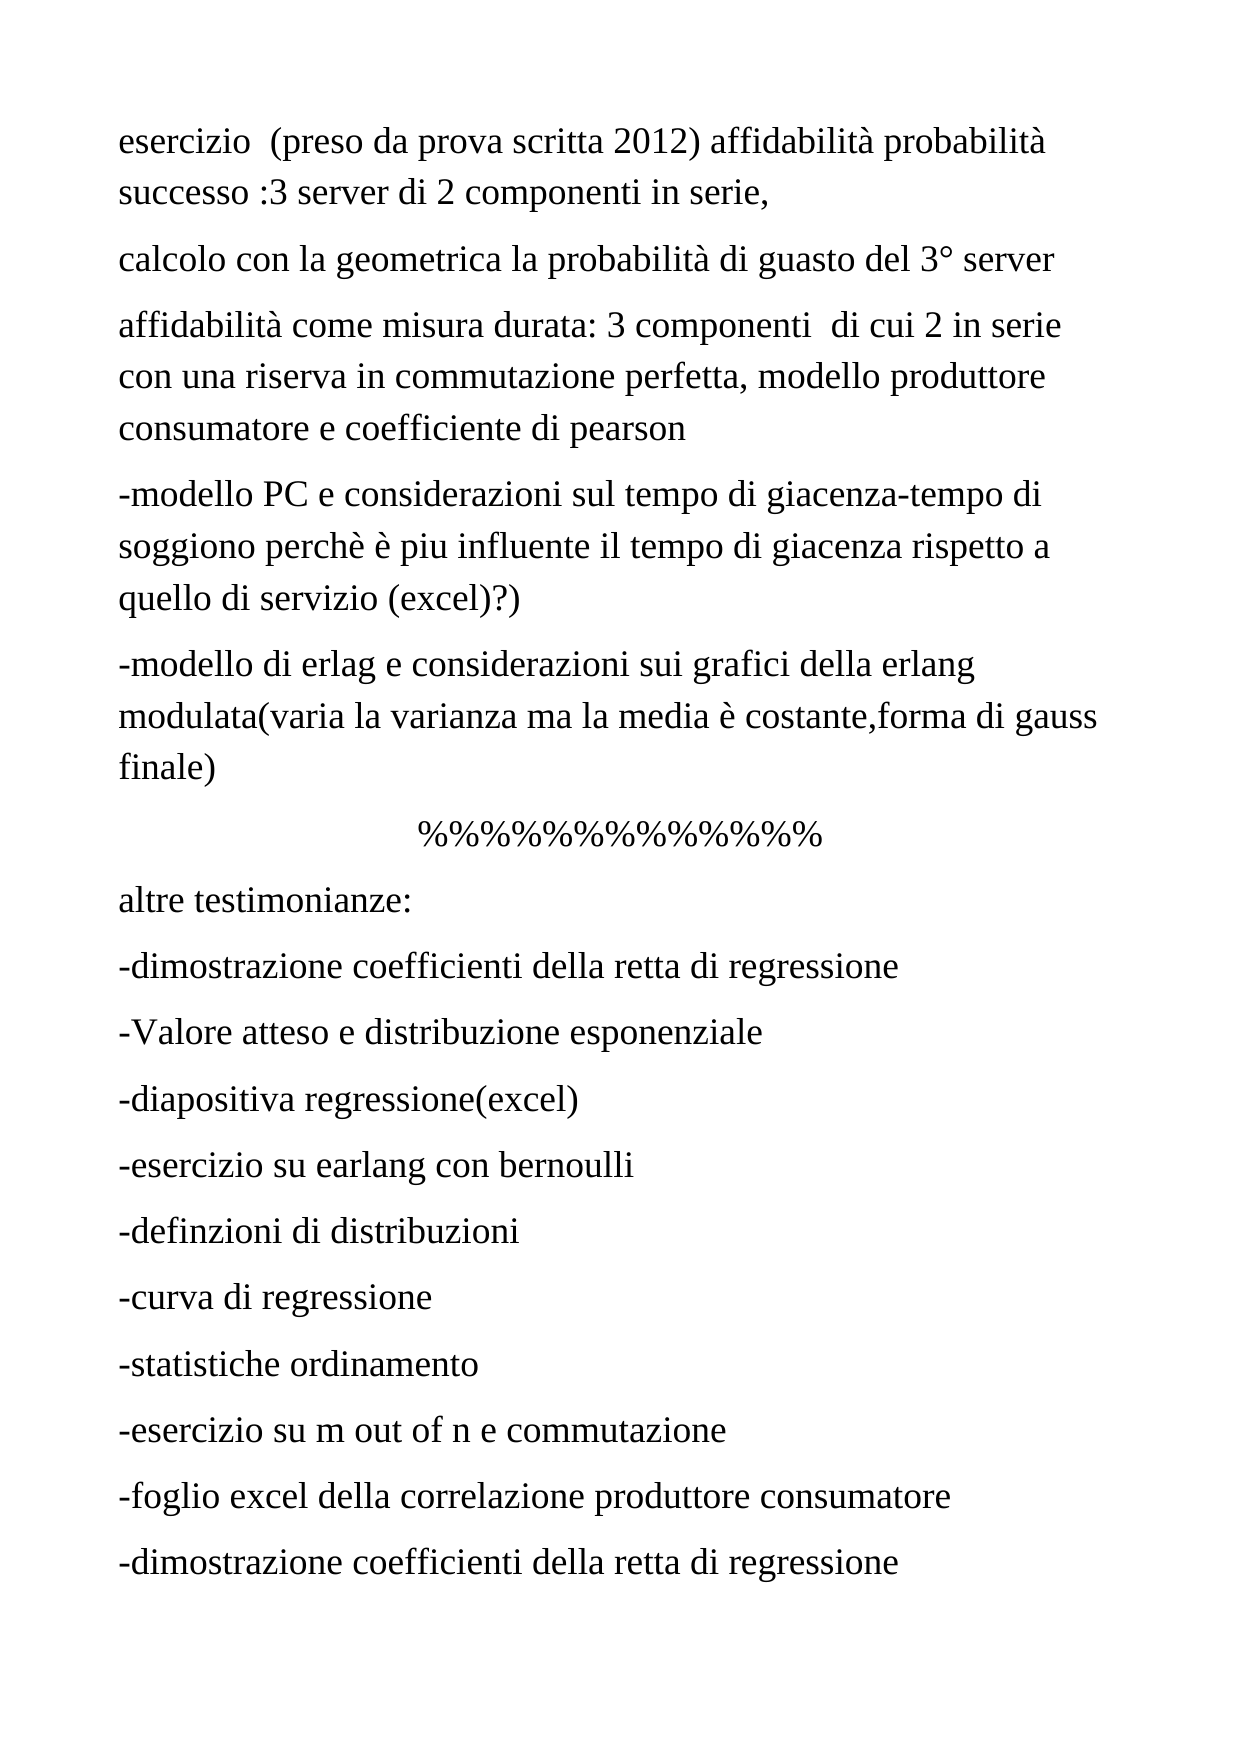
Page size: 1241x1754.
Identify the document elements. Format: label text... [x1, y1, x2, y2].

text -dimostrazione coefficienti della retta di regressione [118, 1540, 1122, 1583]
text calcolo con la geometrica la probabilità di guasto del 3° server [118, 236, 1122, 279]
text -definzioni di distribuzioni [118, 1208, 1122, 1252]
text -statistiche ordinamento [118, 1341, 1122, 1384]
text -curva di regressione [118, 1275, 1122, 1318]
text -dimostrazione coefficienti della retta di regressione [118, 943, 1122, 987]
text -modello PC e considerazioni sul tempo di giacenza-tempo di soggiono perchè è piu influente il tempo di giacenza rispetto a quello di servizio (excel)?) [118, 472, 1122, 618]
text affidabilità come misura durata: 3 componenti di cui 2 in serie con una riserva in commutazione perfetta, modello produttore consumatore e coefficiente di pearson [118, 302, 1122, 449]
text -modello di erlag e considerazioni sui grafici della erlang modulata(varia la varianza ma la media è costante,forma di gauss finale) [118, 641, 1122, 788]
text -foglio excel della correlazione produttore consumatore [118, 1473, 1122, 1517]
text -esercizio su m out of n e commutazione [118, 1407, 1122, 1450]
text %%%%%%%%%%%%% [118, 811, 1122, 854]
text -esercizio su earlang con bernoulli [118, 1142, 1122, 1185]
text -Valore atteso e distribuzione esponenziale [118, 1010, 1122, 1053]
text esercizio (preso da prova scritta 2012) affidabilità probabilità successo :3 server di 2 componenti in serie, [118, 118, 1122, 213]
text -diapositiva regressione(excel) [118, 1076, 1122, 1119]
text altre testimonianze: [118, 877, 1122, 920]
